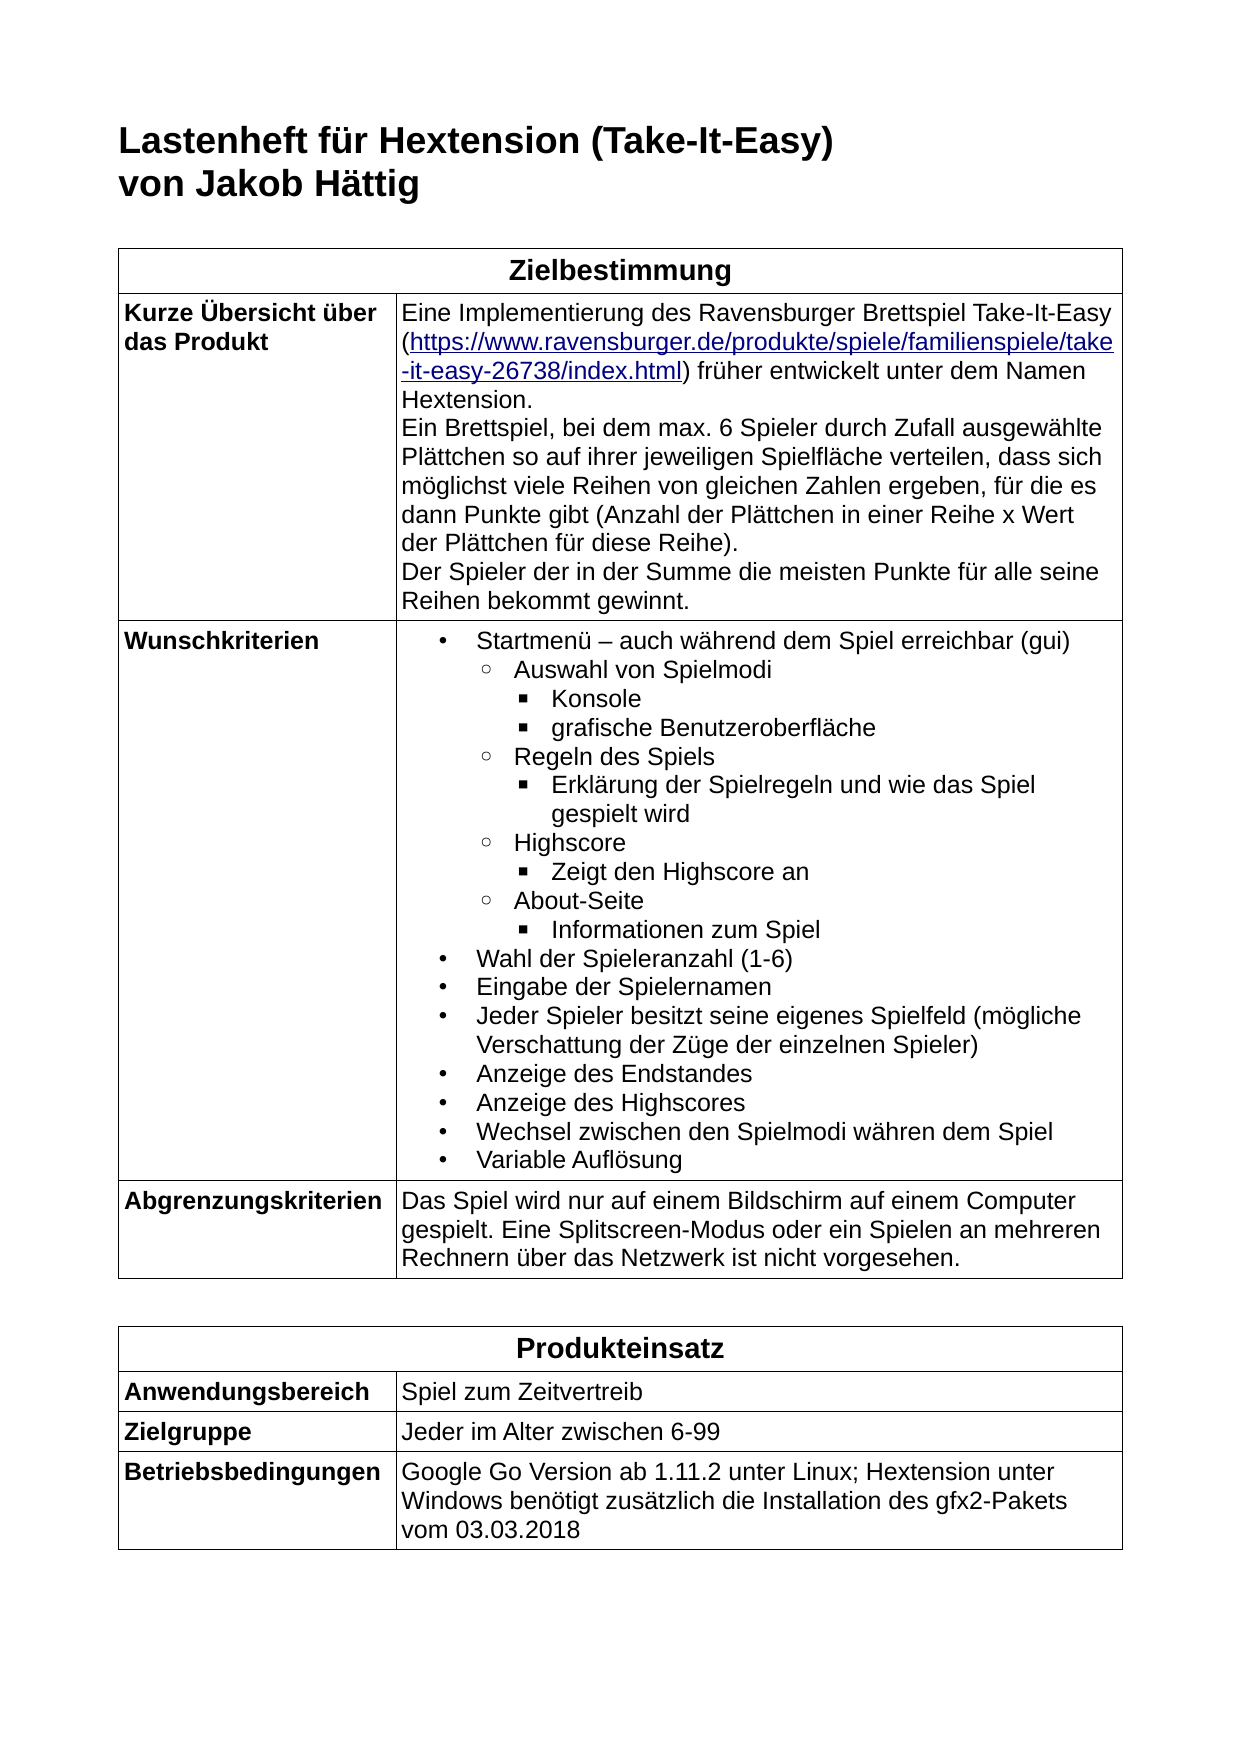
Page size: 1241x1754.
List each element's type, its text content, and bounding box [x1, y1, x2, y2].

table_cell Betriebsbedingungen [119, 1452, 396, 1549]
table_cell Jeder im Alter zwischen 6-99 [397, 1412, 1122, 1451]
table_header Produkteinsatz [119, 1327, 1122, 1371]
table_cell Spiel zum Zeitvertreib [397, 1372, 1122, 1411]
table_cell Eine Implementierung des Ravensburger Brettspiel Take-It-Easy (https://www.ravensburger.de/produkte/spiele/familienspiele/take-it-easy-26738/index.html) früher entwickelt unter dem Namen Hextension. Ein Brettspiel, bei dem max. 6 Spieler durch Zufall ausgewählte Plättchen so auf ihrer jeweiligen Spielfläche verteilen, dass sich möglichst viele Reihen von gleichen Zahlen ergeben, für die es dann Punkte gibt (Anzahl der Plättchen in einer Reihe x Wert der Plättchen für diese Reihe). Der Spieler der in der Summe die meisten Punkte für alle seine Reihen bekommt gewinnt. [397, 294, 1122, 620]
table_cell Wunschkriterien [119, 621, 396, 1180]
text von Jakob Hättig [118, 161, 1122, 204]
table_cell Abgrenzungskriterien [119, 1181, 396, 1278]
table_cell Startmenü – auch während dem Spiel erreichbar (gui) Auswahl von Spielmodi Konsole grafische Benutzeroberfläche Regeln des Spiels Erklärung der Spielregeln und wie das Spiel gespielt wird Highscore Zeigt den Highscore an About-Seite Informationen zum Spiel Wahl der Spieleranzahl (1-6) Eingabe der Spielernamen Jeder Spieler besitzt seine eigenes Spielfeld (mögliche Verschattung der Züge der einzelnen Spieler) Anzeige des Endstandes Anzeige des Highscores Wechsel zwischen den Spielmodi währen dem Spiel Variable Auflösung [397, 621, 1122, 1180]
table_header Zielbestimmung [119, 249, 1122, 293]
table_cell Kurze Übersicht über das Produkt [119, 294, 396, 620]
table_cell Anwendungsbereich [119, 1372, 396, 1411]
table_cell Zielgruppe [119, 1412, 396, 1451]
text Lastenheft für Hextension (Take-It-Easy) [118, 118, 1122, 161]
table_cell Das Spiel wird nur auf einem Bildschirm auf einem Computer gespielt. Eine Splitscreen-Modus oder ein Spielen an mehreren Rechnern über das Netzwerk ist nicht vorgesehen. [397, 1181, 1122, 1278]
table_cell Google Go Version ab 1.11.2 unter Linux; Hextension unter Windows benötigt zusätzlich die Installation des gfx2-Pakets vom 03.03.2018 [397, 1452, 1122, 1549]
